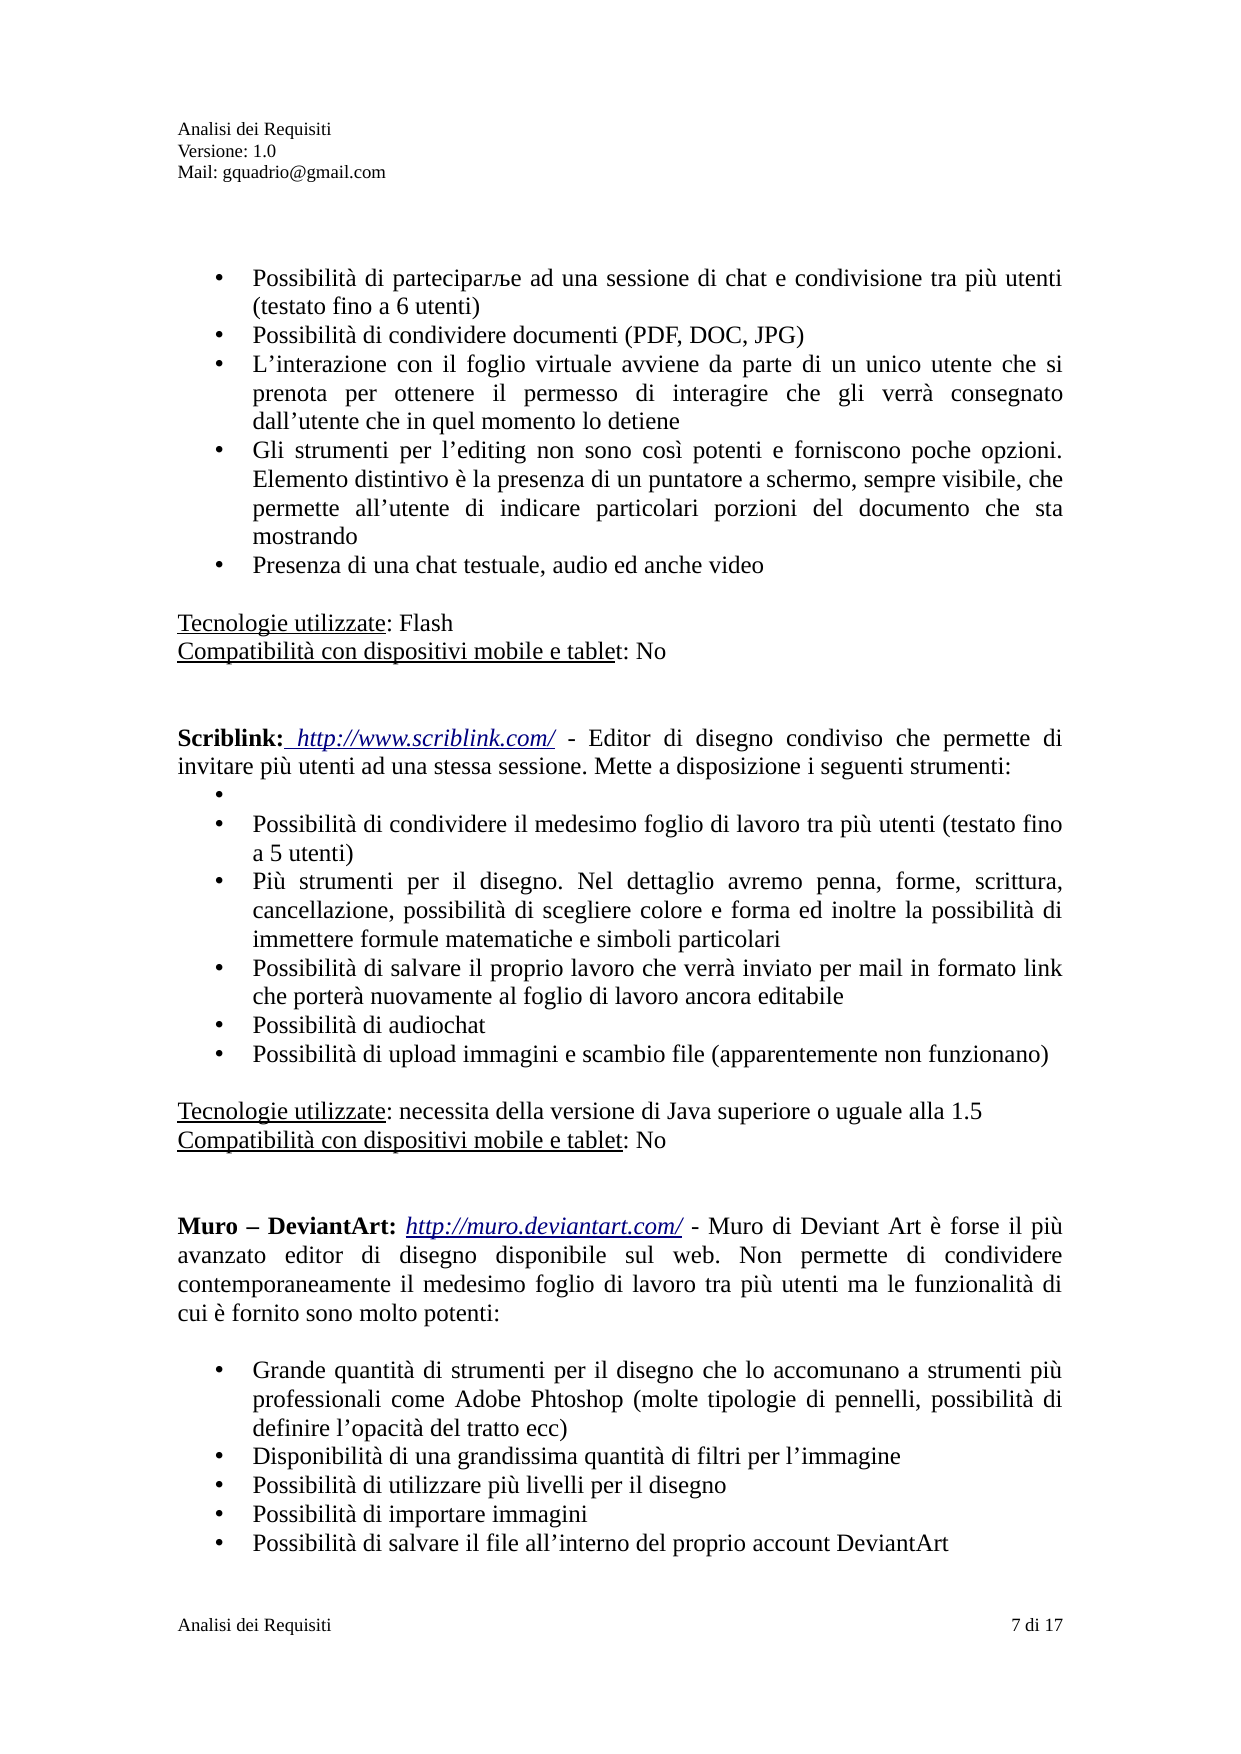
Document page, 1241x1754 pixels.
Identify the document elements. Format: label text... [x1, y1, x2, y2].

list Presenza di una chat testuale, audio ed anche video [215, 550, 1063, 579]
list Possibilità di parteciparљe ad una sessione di chat e condivisione tra più utenti (testato fino a 6 utenti) [215, 263, 1063, 320]
list Possibilità di importare immagini [215, 1499, 1063, 1528]
list Possibilità di upload immagini e scambio file (apparentemente non funzionano) [215, 1039, 1063, 1068]
list Più strumenti per il disegno. Nel dettaglio avremo penna, forme, scrittura, cancellazione, possibilità di scegliere colore e forma ed inoltre la possibilità di immettere formule matematiche e simboli particolari [215, 866, 1063, 953]
list Possibilità di utilizzare più livelli per il disegno [215, 1470, 1063, 1499]
list Possibilità di salvare il file all’interno del proprio account DeviantArt [215, 1528, 1063, 1556]
list Disponibilità di una grandissima quantità di filtri per l’immagine [215, 1441, 1063, 1470]
list L’interazione con il foglio virtuale avviene da parte di un unico utente che si prenota per ottenere il permesso di interagire che gli verrà consegnato dall’utente che in quel momento lo detiene [215, 349, 1063, 435]
list Possibilità di audiochat [215, 1010, 1063, 1039]
text Compatibilità con dispositivi mobile e tablet: No [177, 1125, 1063, 1154]
text Muro – DeviantArt: http://muro.deviantart.com/ - Muro di Deviant Art è forse il più avanzato editor di disegno disponibile sul web. Non permette di condividere contemporaneamente il medesimo foglio di lavoro tra più utenti ma le funzionalità di cui è fornito sono molto potenti: [177, 1211, 1063, 1326]
list Gli strumenti per l’editing non sono così potenti e forniscono poche opzioni. Elemento distintivo è la presenza di un puntatore a schermo, sempre visibile, che permette all’utente di indicare particolari porzioni del documento che sta mostrando [215, 435, 1063, 550]
list Possibilità di condividere il medesimo foglio di lavoro tra più utenti (testato fino a 5 utenti) [215, 809, 1063, 866]
text Compatibilità con dispositivi mobile e tablet: No [177, 636, 1063, 665]
text Tecnologie utilizzate: necessita della versione di Java superiore o uguale alla 1.5 [177, 1096, 1063, 1125]
list Possibilità di condividere documenti (PDF, DOC, JPG) [215, 320, 1063, 349]
text Tecnologie utilizzate: Flash [177, 608, 1063, 636]
list Possibilità di salvare il proprio lavoro che verrà inviato per mail in formato link che porterà nuovamente al foglio di lavoro ancora editabile [215, 953, 1063, 1010]
list Grande quantità di strumenti per il disegno che lo accomunano a strumenti più professionali come Adobe Phtoshop (molte tipologie di pennelli, possibilità di definire l’opacità del tratto ecc) [215, 1355, 1063, 1441]
text Scriblink: http://www.scriblink.com/ - Editor di disegno condiviso che permette di invitare più utenti ad una stessa sessione. Mette a disposizione i seguenti strumenti: [177, 723, 1063, 780]
